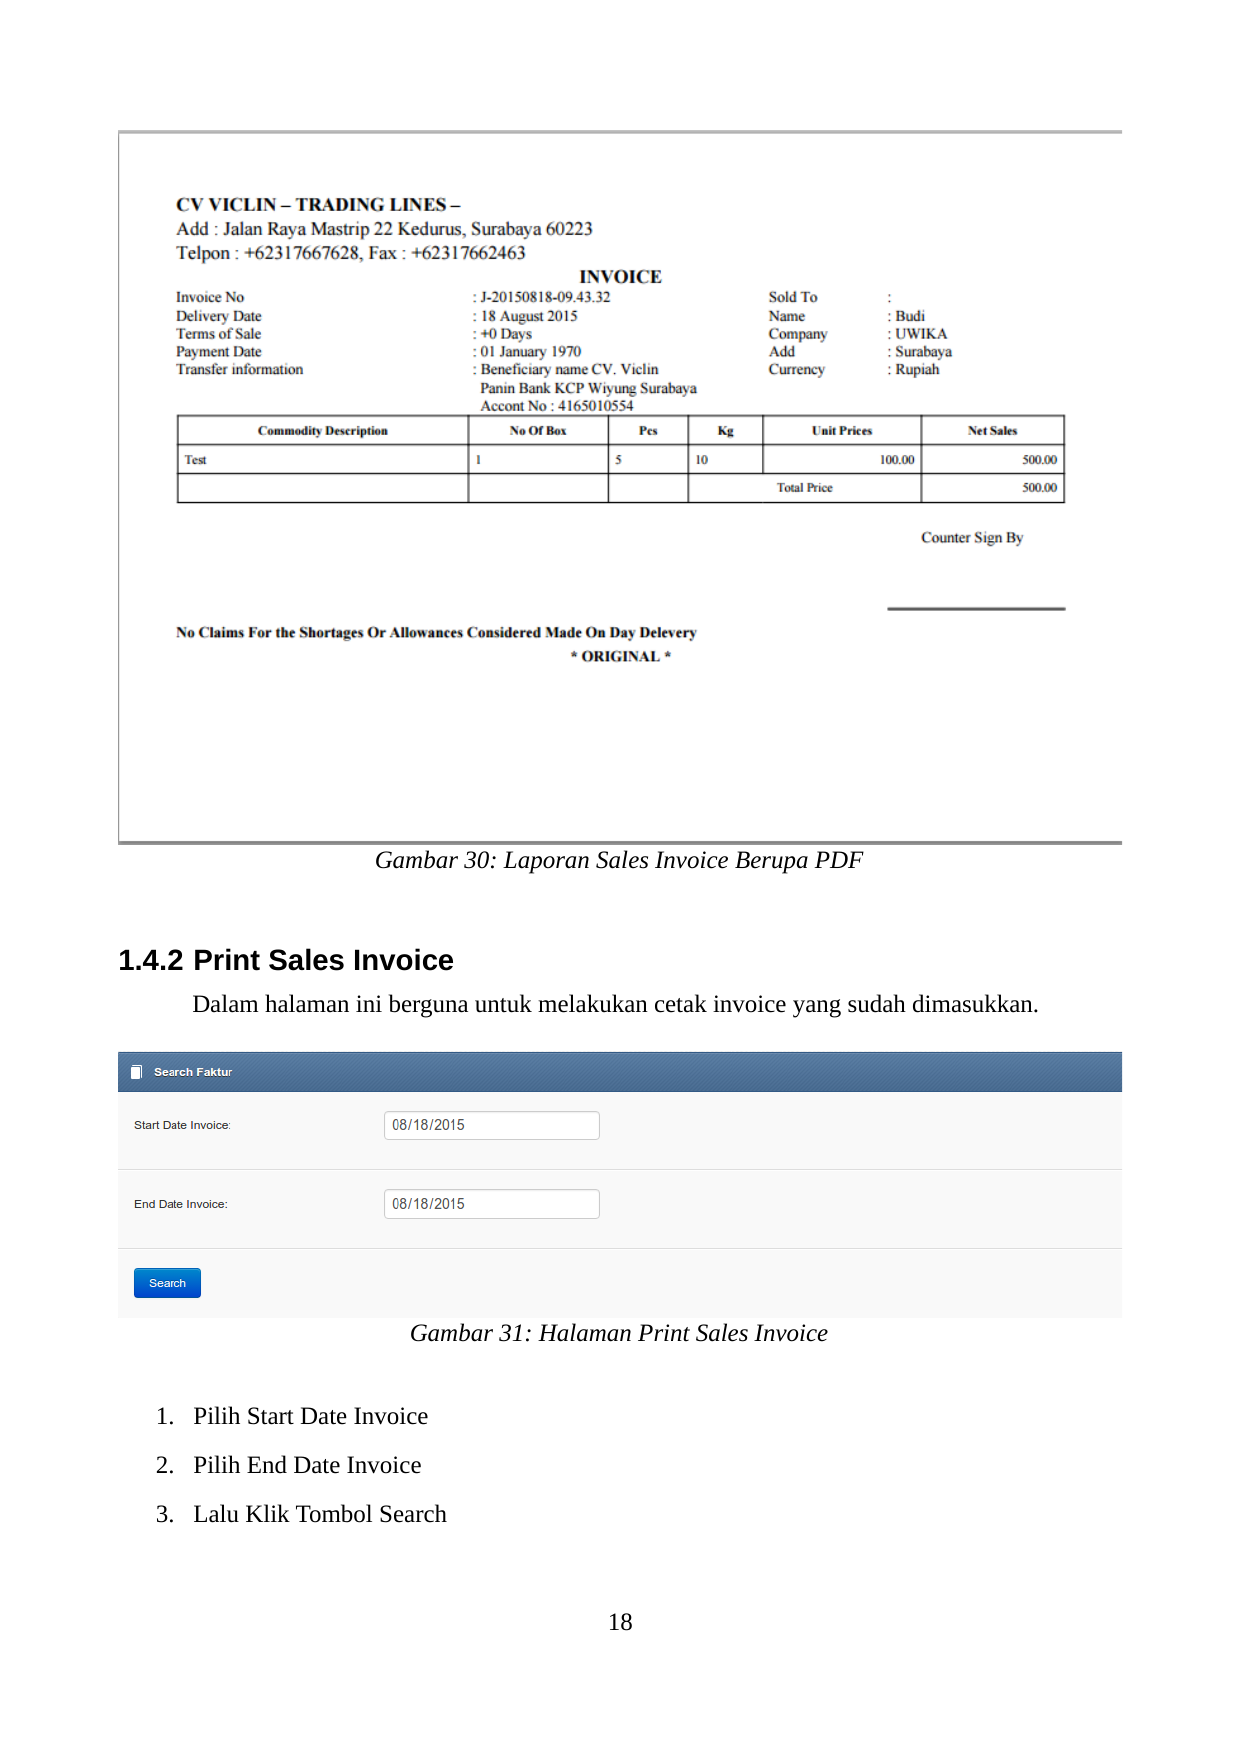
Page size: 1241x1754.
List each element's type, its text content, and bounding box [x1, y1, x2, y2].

picture [118, 1051, 1123, 1318]
text Gambar 31: Halaman Print Sales Invoice [118, 1318, 1122, 1347]
list Lalu Klik Tombol Search [156, 1499, 1122, 1528]
subtitle Print Sales Invoice [118, 943, 1122, 977]
picture [118, 130, 1123, 845]
text Gambar 30: Laporan Sales Invoice Berupa PDF [118, 845, 1122, 874]
text Dalam halaman ini berguna untuk melakukan cetak invoice yang sudah dimasukkan. [118, 989, 1122, 1018]
list Pilih Start Date Invoice [156, 1401, 1122, 1430]
list Pilih End Date Invoice [156, 1450, 1122, 1479]
